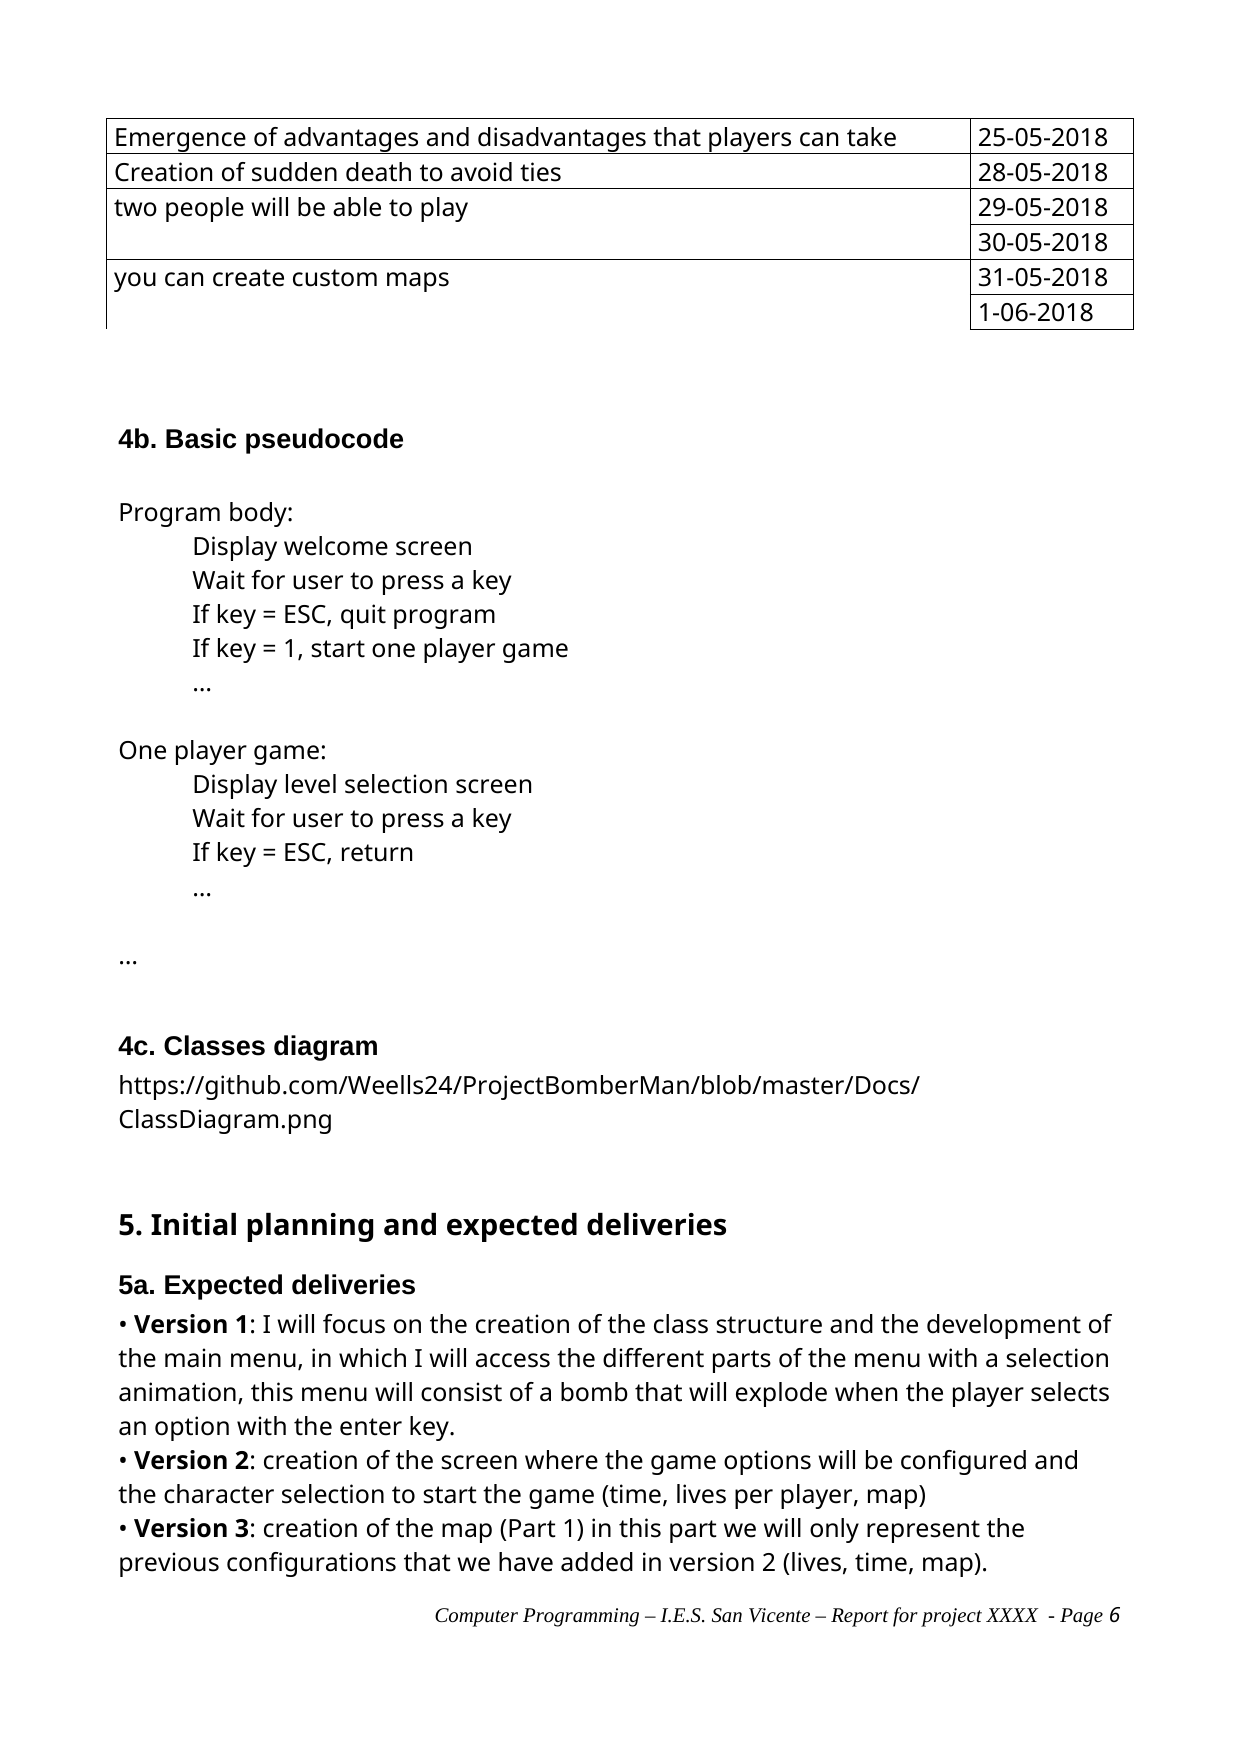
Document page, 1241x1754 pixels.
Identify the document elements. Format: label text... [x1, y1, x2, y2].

text Program body: [118, 494, 1122, 528]
text Wait for user to press a key [192, 801, 1122, 835]
table_cell Creation of sudden death to avoid ties [107, 154, 970, 188]
table_cell 29-05-2018 [971, 189, 1133, 223]
text • Version 3: creation of the map (Part 1) in this part we will only represent the previous configurations that we have added in version 2 (lives, time, map). [118, 1511, 1122, 1579]
text If key = 1, start one player game [192, 631, 1122, 665]
table_cell 30-05-2018 [971, 225, 1133, 258]
text • Version 1: I will focus on the creation of the class structure and the development of the main menu, in which I will access the different parts of the menu with a selection animation, this menu will consist of a bomb that will explode when the player selects an option with the enter key. [118, 1306, 1122, 1443]
table_cell you can create custom maps [107, 260, 970, 329]
subtitle 4b. Basic pseudocode [118, 423, 1122, 454]
text … [192, 869, 1122, 903]
table_cell two people will be able to play [107, 189, 970, 258]
table_cell 25-05-2018 [971, 119, 1133, 153]
text … [192, 665, 1122, 699]
table_cell Emergence of advantages and disadvantages that players can take [107, 119, 970, 153]
text https://github.com/Weells24/ProjectBomberMan/blob/master/Docs/ClassDiagram.png [118, 1068, 1122, 1136]
text If key = ESC, quit program [192, 597, 1122, 631]
subtitle 5a. Expected deliveries [118, 1269, 1122, 1300]
text … [118, 937, 1122, 971]
text Wait for user to press a key [192, 563, 1122, 597]
subtitle 5. Initial planning and expected deliveries [118, 1204, 1122, 1244]
text Display welcome screen [192, 528, 1122, 563]
text Display level selection screen [118, 767, 1122, 801]
subtitle 4c. Classes diagram [118, 1030, 1122, 1062]
text If key = ESC, return [192, 835, 1122, 869]
text • Version 2: creation of the screen where the game options will be configured and the character selection to start the game (time, lives per player, map) [118, 1443, 1122, 1511]
table_cell 31-05-2018 [971, 260, 1133, 294]
table_cell 1-06-2018 [971, 295, 1133, 329]
text One player game: [118, 733, 1122, 767]
table_cell 28-05-2018 [971, 154, 1133, 188]
